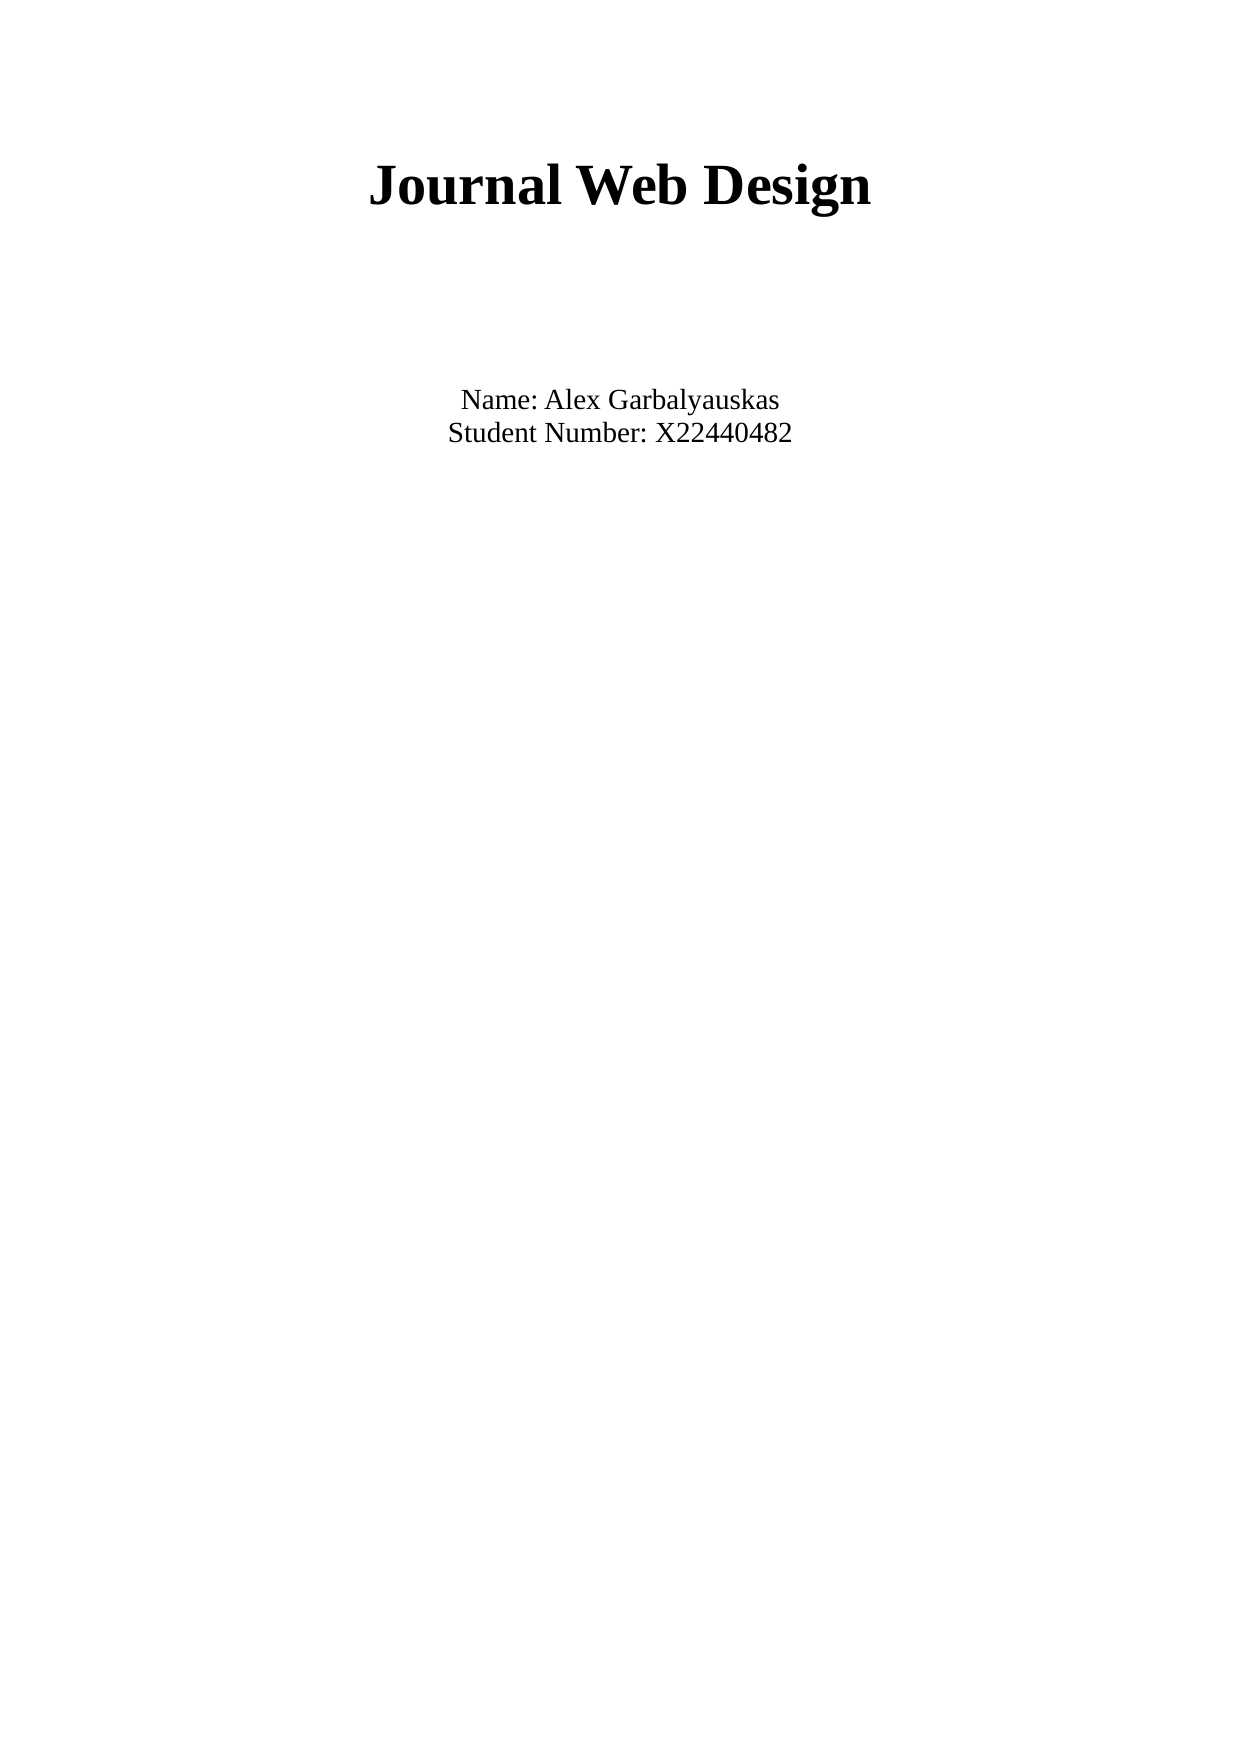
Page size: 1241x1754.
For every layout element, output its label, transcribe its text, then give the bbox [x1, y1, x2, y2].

text Journal Web Design [150, 150, 1090, 217]
text Name: Alex Garbalyauskas Student Number: X22440482 [150, 382, 1090, 449]
